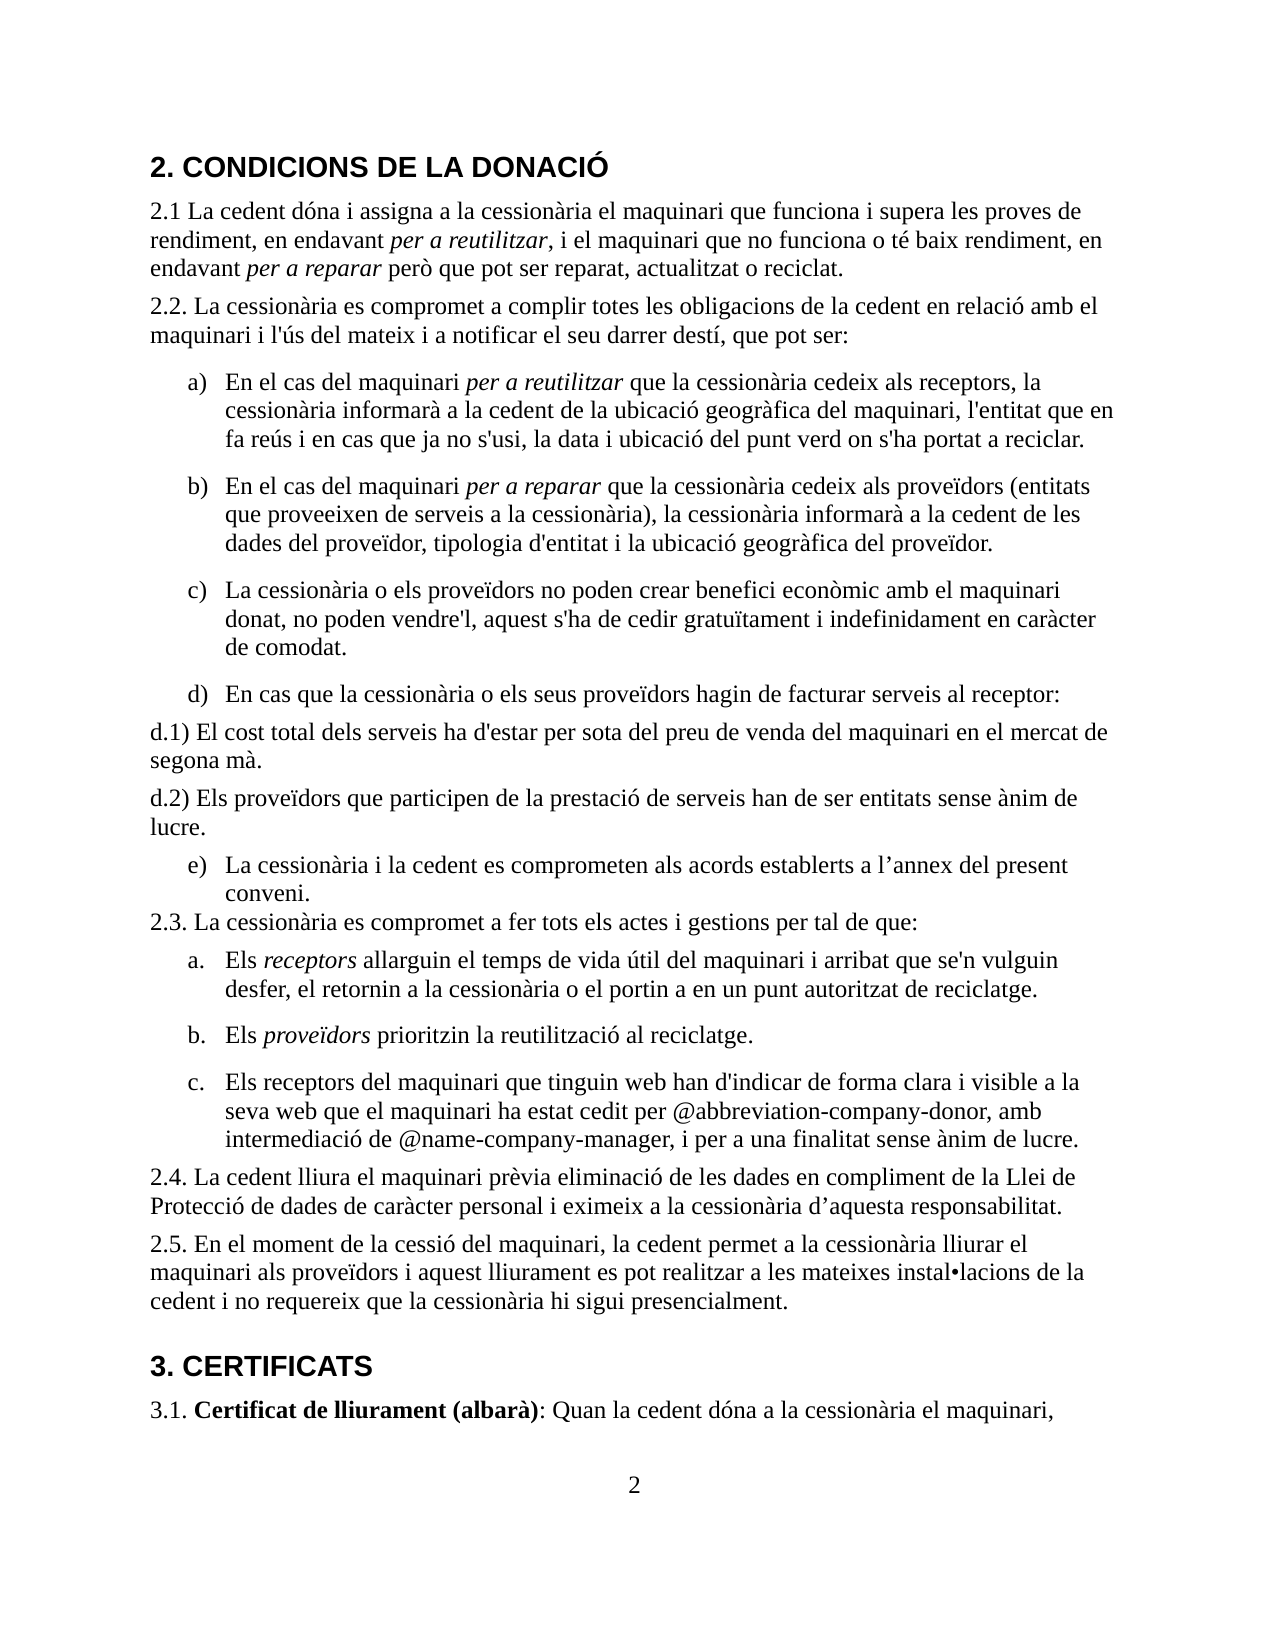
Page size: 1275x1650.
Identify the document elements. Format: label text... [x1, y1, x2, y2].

list Els receptors del maquinari que tinguin web han d'indicar de forma clara i visible a la seva web que el maquinari ha estat cedit per @abbreviation-company-donor, amb intermediació de @name-company-manager, i per a una finalitat sense ànim de lucre. [187, 1067, 1125, 1153]
text 2.3. La cessionària es compromet a fer tots els actes i gestions per tal de que: [150, 907, 1125, 936]
subtitle 3. CERTIFICATS [150, 1349, 1125, 1382]
text 2.2. La cessionària es compromet a complir totes les obligacions de la cedent en relació amb el maquinari i l'ús del mateix i a notificar el seu darrer destí, que pot ser: [150, 291, 1125, 349]
text 2.4. La cedent lliura el maquinari prèvia eliminació de les dades en compliment de la Llei de Protecció de dades de caràcter personal i eximeix a la cessionària d’aquesta responsabilitat. [150, 1162, 1125, 1220]
text 2.5. En el moment de la cessió del maquinari, la cedent permet a la cessionària lliurar el maquinari als proveïdors i aquest lliurament es pot realitzar a les mateixes instal•lacions de la cedent i no requereix que la cessionària hi sigui presencialment. [150, 1229, 1125, 1315]
list En el cas del maquinari per a reutilitzar que la cessionària cedeix als receptors, la cessionària informarà a la cedent de la ubicació geogràfica del maquinari, l'entitat que en fa reús i en cas que ja no s'usi, la data i ubicació del punt verd on s'ha portat a reciclar. [187, 367, 1125, 453]
text 3.1. Certificat de lliurament (albarà): Quan la cedent dóna a la cessionària el maquinari, [150, 1395, 1125, 1424]
list Els proveïdors prioritzin la reutilització al reciclatge. [187, 1020, 1125, 1049]
list La cessionària i la cedent es comprometen als acords establerts a l’annex del present conveni. [187, 850, 1125, 907]
text d.1) El cost total dels serveis ha d'estar per sota del preu de venda del maquinari en el mercat de segona mà. [150, 717, 1125, 774]
text d.2) Els proveïdors que participen de la prestació de serveis han de ser entitats sense ànim de lucre. [150, 783, 1125, 841]
subtitle 2. CONDICIONS DE LA DONACIÓ [150, 150, 1125, 183]
list En cas que la cessionària o els seus proveïdors hagin de facturar serveis al receptor: [187, 679, 1125, 708]
list La cessionària o els proveïdors no poden crear benefici econòmic amb el maquinari donat, no poden vendre'l, aquest s'ha de cedir gratuïtament i indefinidament en caràcter de comodat. [187, 575, 1125, 661]
list En el cas del maquinari per a reparar que la cessionària cedeix als proveïdors (entitats que proveeixen de serveis a la cessionària), la cessionària informarà a la cedent de les dades del proveïdor, tipologia d'entitat i la ubicació geogràfica del proveïdor. [187, 471, 1125, 557]
text 2.1 La cedent dóna i assigna a la cessionària el maquinari que funciona i supera les proves de rendiment, en endavant per a reutilitzar, i el maquinari que no funciona o té baix rendiment, en endavant per a reparar però que pot ser reparat, actualitzat o reciclat. [150, 196, 1125, 282]
list Els receptors allarguin el temps de vida útil del maquinari i arribat que se'n vulguin desfer, el retornin a la cessionària o el portin a en un punt autoritzat de reciclatge. [187, 945, 1125, 1002]
